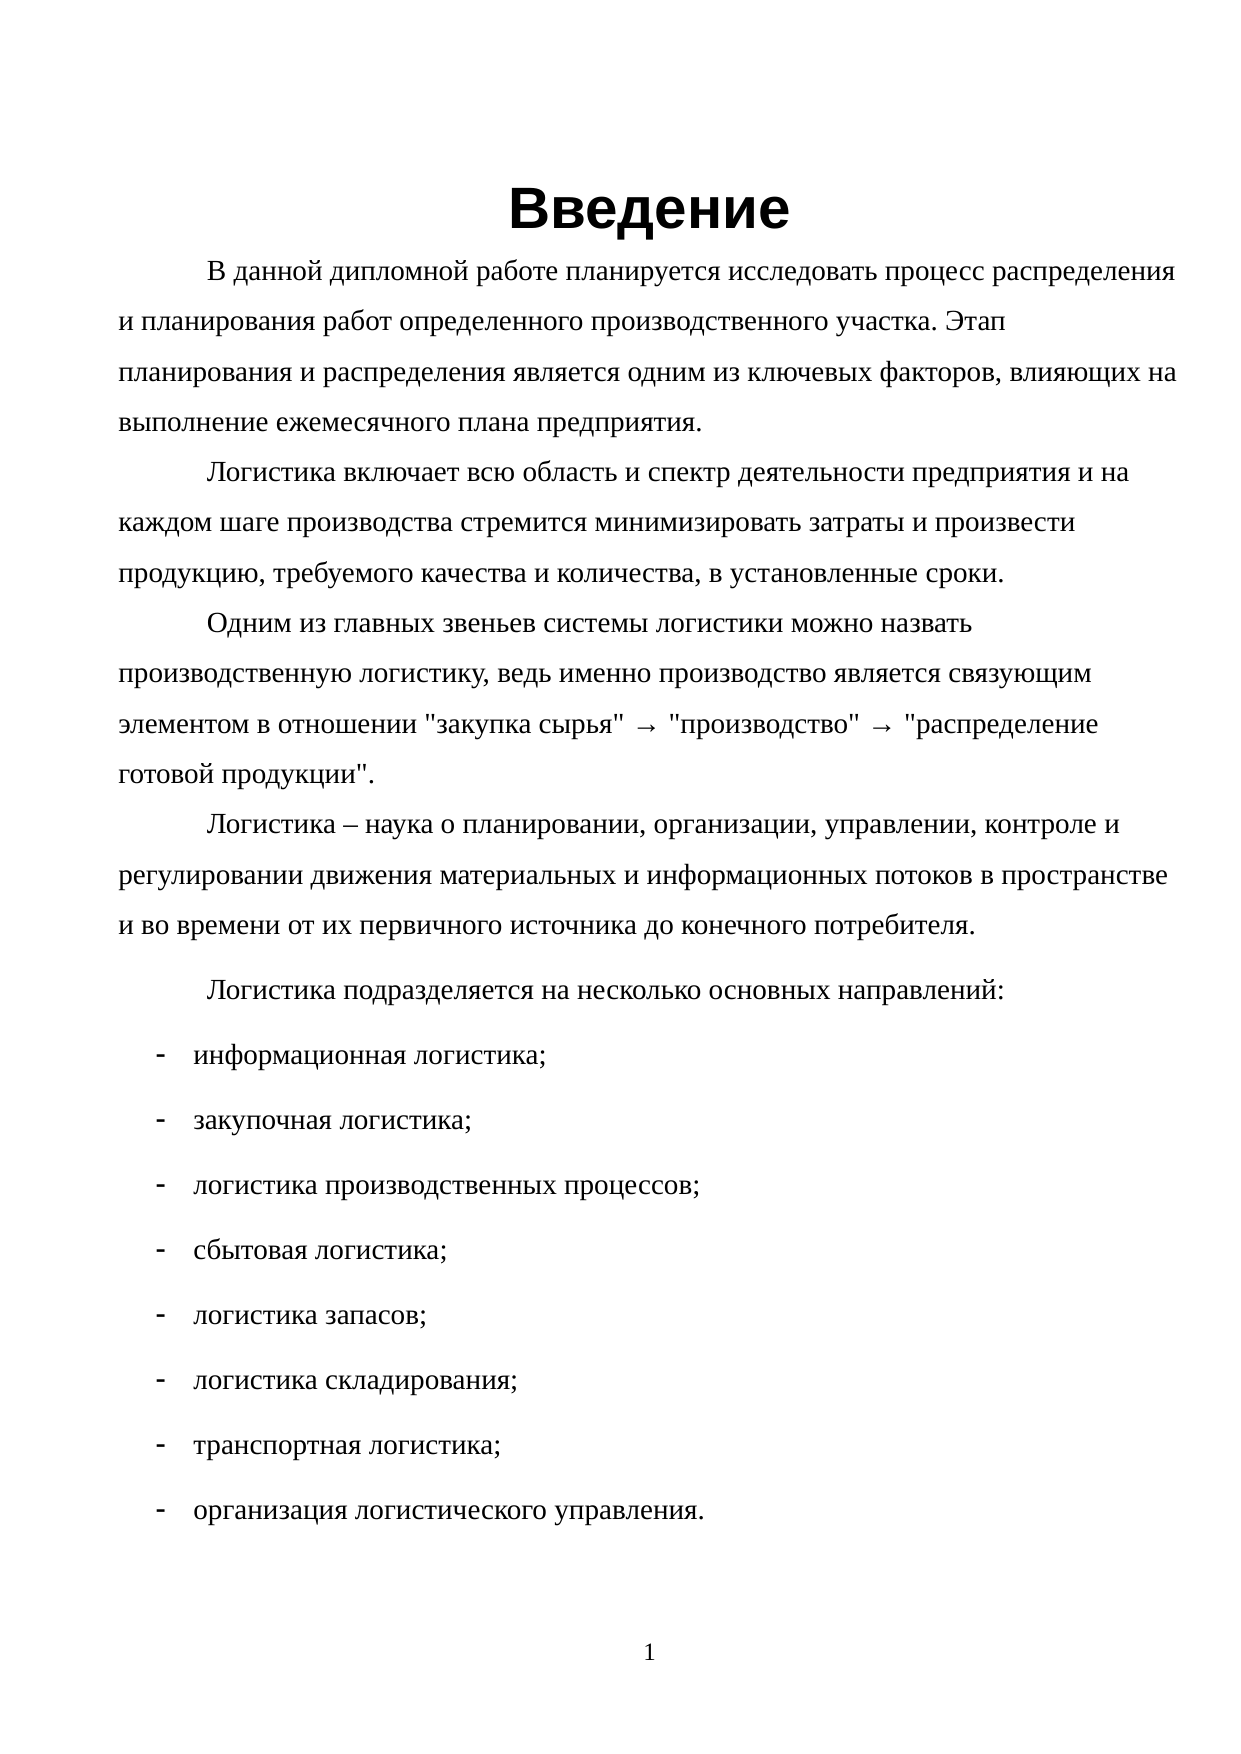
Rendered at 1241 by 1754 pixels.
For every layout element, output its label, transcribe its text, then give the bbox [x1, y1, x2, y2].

title Введение [118, 173, 1181, 241]
text Одним из главных звеньев системы логистики можно назвать производственную логистику, ведь именно производство является связующим элементом в отношении "закупка сырья" → "производство" → "распределение готовой продукции". [118, 605, 1181, 790]
list логистика складирования; [156, 1362, 1181, 1396]
list транспортная логистика; [156, 1427, 1181, 1461]
text В данной дипломной работе планируется исследовать процесс распределения и планирования работ определенного производственного участка. Этап планирования и распределения является одним из ключевых факторов, влияющих на выполнение ежемесячного плана предприятия. [118, 253, 1181, 437]
text Логистика включает всю область и спектр деятельности предприятия и на каждом шаге производства стремится минимизировать затраты и произвести продукцию, требуемого качества и количества, в установленные сроки. [118, 454, 1181, 588]
text Логистика подразделяется на несколько основных направлений: [118, 972, 1181, 1006]
list логистика производственных процессов; [156, 1167, 1181, 1201]
list закупочная логистика; [156, 1102, 1181, 1136]
list информационная логистика; [156, 1037, 1181, 1071]
text Логистика – наука о планировании, организации, управлении, контроле и регулировании движения материальных и информационных потоков в пространстве и во времени от их первичного источника до конечного потребителя. [118, 806, 1181, 941]
list организация логистического управления. [156, 1492, 1181, 1526]
list сбытовая логистика; [156, 1232, 1181, 1266]
list логистика запасов; [156, 1297, 1181, 1331]
